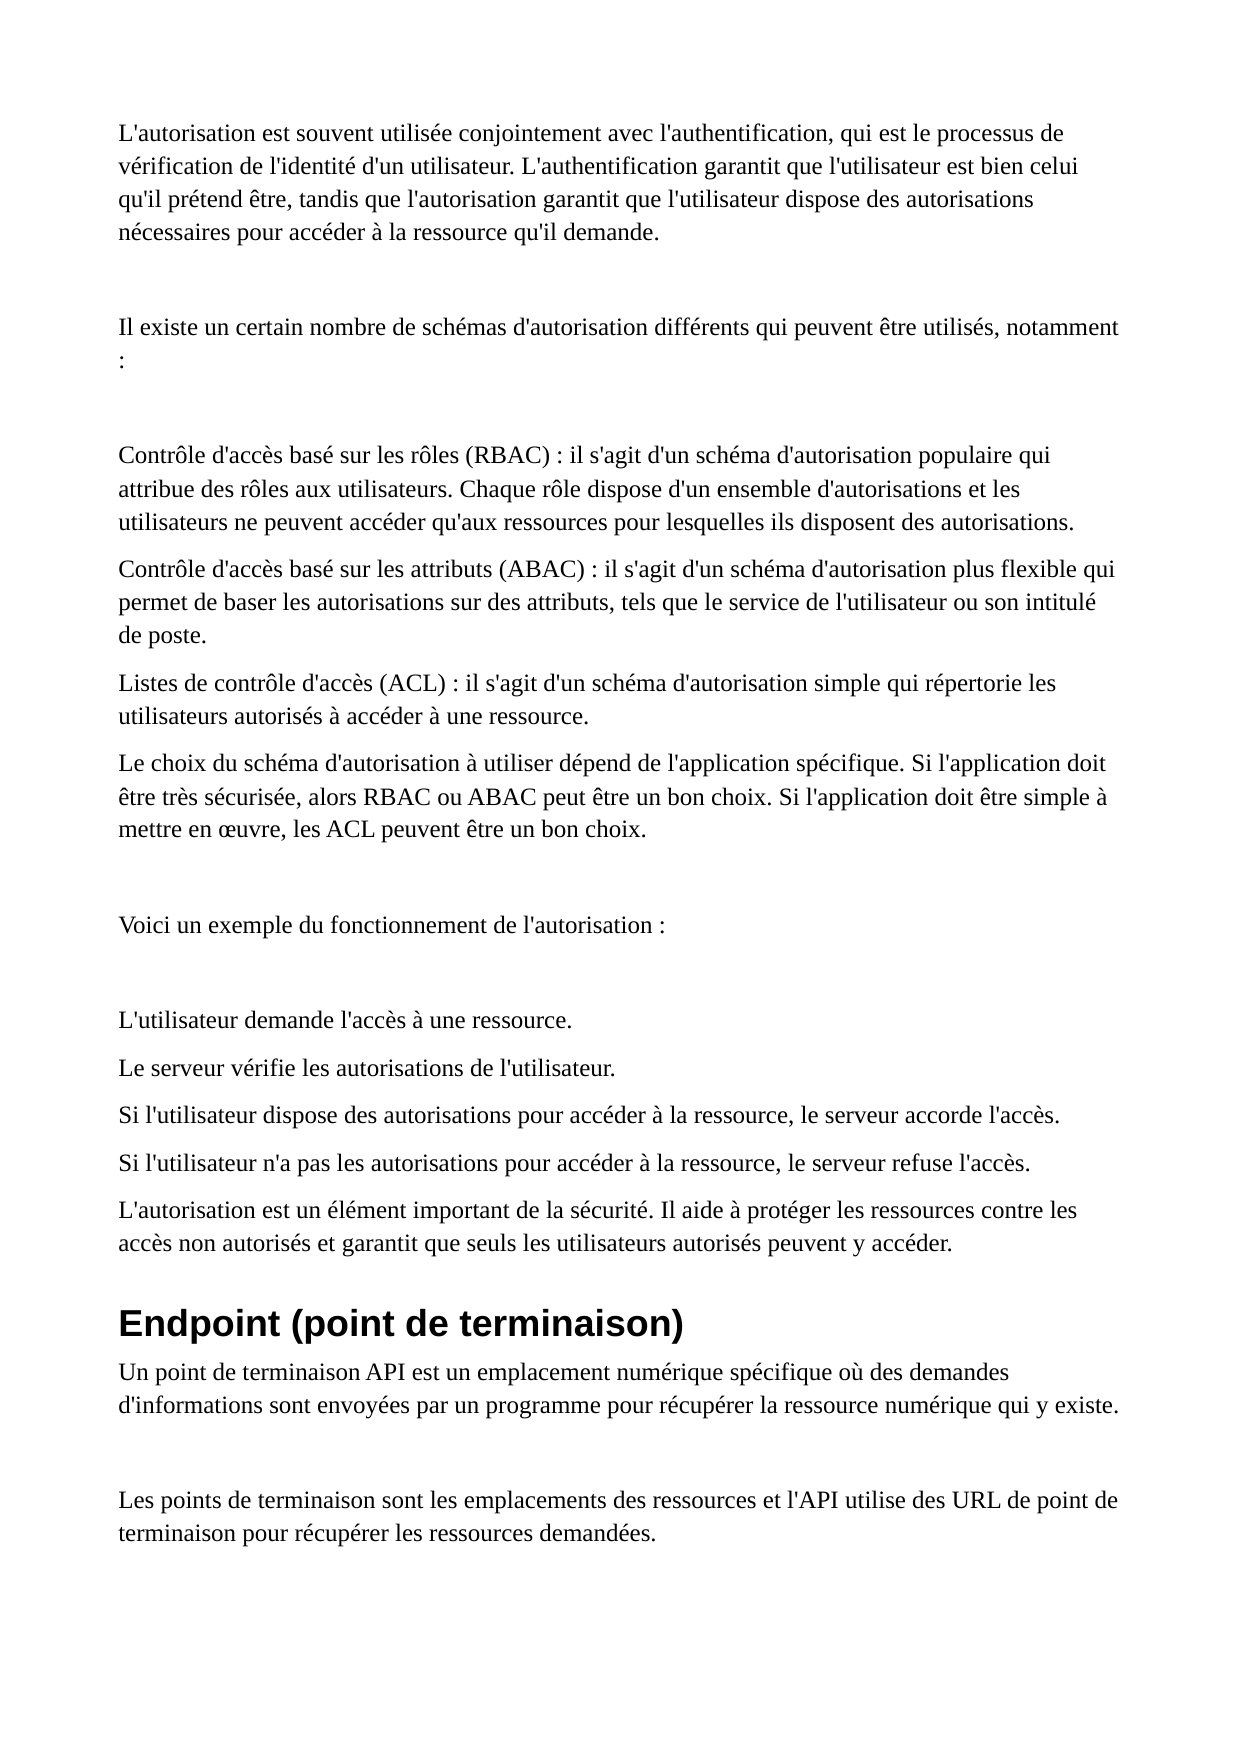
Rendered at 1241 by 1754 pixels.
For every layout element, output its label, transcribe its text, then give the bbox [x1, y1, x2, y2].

text Il existe un certain nombre de schémas d'autorisation différents qui peuvent être utilisés, notamment : [118, 312, 1122, 374]
text Contrôle d'accès basé sur les rôles (RBAC) : il s'agit d'un schéma d'autorisation populaire qui attribue des rôles aux utilisateurs. Chaque rôle dispose d'un ensemble d'autorisations et les utilisateurs ne peuvent accéder qu'aux ressources pour lesquelles ils disposent des autorisations. [118, 441, 1122, 535]
text Les points de terminaison sont les emplacements des ressources et l'API utilise des URL de point de terminaison pour récupérer les ressources demandées. [118, 1485, 1122, 1547]
text L'autorisation est un élément important de la sécurité. Il aide à protéger les ressources contre les accès non autorisés et garantit que seuls les utilisateurs autorisés peuvent y accéder. [118, 1195, 1122, 1257]
text Un point de terminaison API est un emplacement numérique spécifique où des demandes d'informations sont envoyées par un programme pour récupérer la ressource numérique qui y existe. [118, 1357, 1122, 1418]
text L'utilisateur demande l'accès à une ressource. [118, 1005, 1122, 1034]
text Listes de contrôle d'accès (ACL) : il s'agit d'un schéma d'autorisation simple qui répertorie les utilisateurs autorisés à accéder à une ressource. [118, 668, 1122, 730]
text Si l'utilisateur n'a pas les autorisations pour accéder à la ressource, le serveur refuse l'accès. [118, 1148, 1122, 1177]
text Contrôle d'accès basé sur les attributs (ABAC) : il s'agit d'un schéma d'autorisation plus flexible qui permet de baser les autorisations sur des attributs, tels que le service de l'utilisateur ou son intitulé de poste. [118, 554, 1122, 649]
text Voici un exemple du fonctionnement de l'autorisation : [118, 910, 1122, 938]
subtitle Endpoint (point de terminaison) [118, 1301, 1122, 1344]
text Si l'utilisateur dispose des autorisations pour accéder à la ressource, le serveur accorde l'accès. [118, 1100, 1122, 1129]
text L'autorisation est souvent utilisée conjointement avec l'authentification, qui est le processus de vérification de l'identité d'un utilisateur. L'authentification garantit que l'utilisateur est bien celui qu'il prétend être, tandis que l'autorisation garantit que l'utilisateur dispose des autorisations nécessaires pour accéder à la ressource qu'il demande. [118, 118, 1122, 246]
text Le choix du schéma d'autorisation à utiliser dépend de l'application spécifique. Si l'application doit être très sécurisée, alors RBAC ou ABAC peut être un bon choix. Si l'application doit être simple à mettre en œuvre, les ACL peuvent être un bon choix. [118, 748, 1122, 843]
text Le serveur vérifie les autorisations de l'utilisateur. [118, 1053, 1122, 1081]
